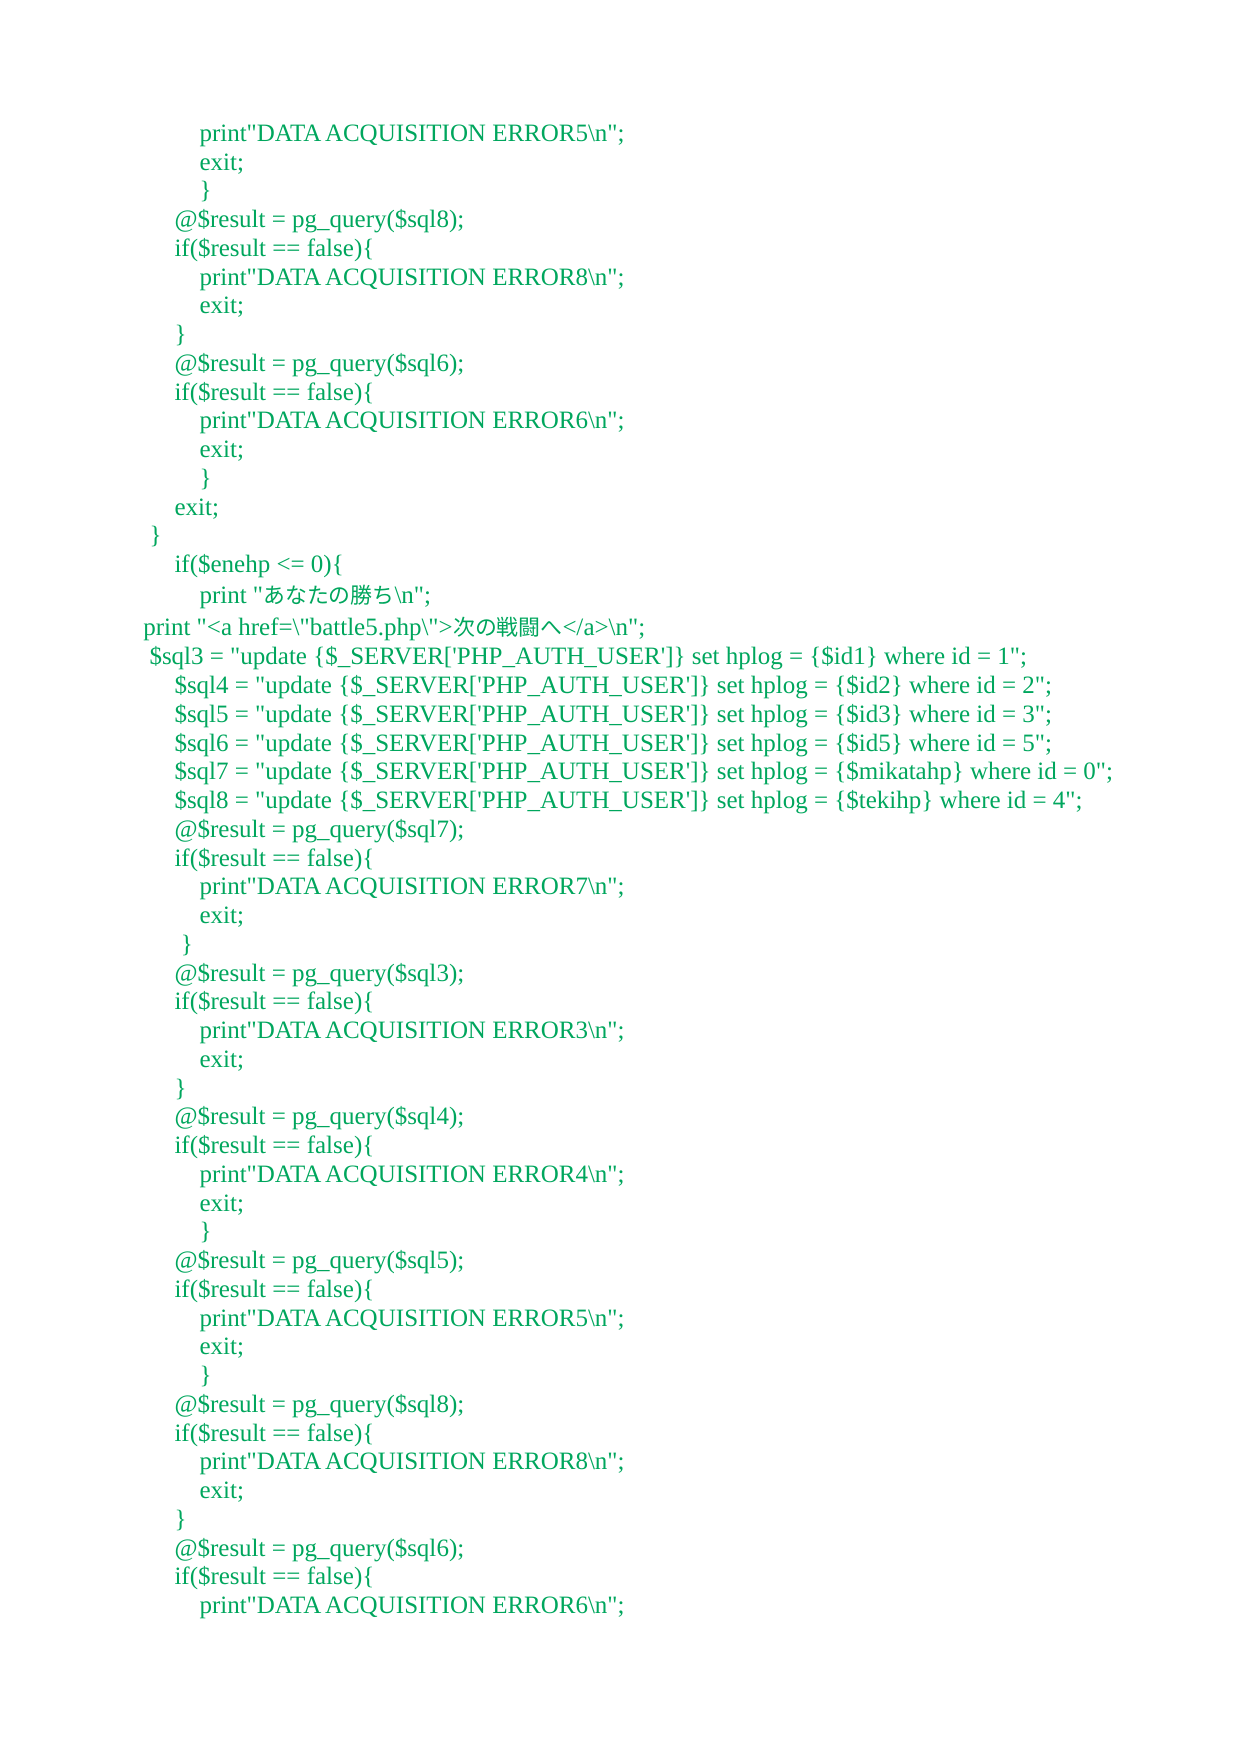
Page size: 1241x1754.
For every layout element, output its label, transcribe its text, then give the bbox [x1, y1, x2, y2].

text $sql8 = "update {$_SERVER['PHP_AUTH_USER']} set hplog = {$tekihp} where id = 4"; [118, 785, 1122, 814]
text print"DATA ACQUISITION ERROR5\n"; [118, 118, 1122, 147]
text $sql5 = "update {$_SERVER['PHP_AUTH_USER']} set hplog = {$id3} where id = 3"; [118, 699, 1122, 728]
text @$result = pg_query($sql6); [118, 1533, 1122, 1561]
text exit; [118, 1188, 1122, 1216]
text @$result = pg_query($sql7); [118, 814, 1122, 843]
text exit; [118, 434, 1122, 463]
text if($result == false){ [118, 1418, 1122, 1446]
text print "あなたの勝ち\n"; [118, 578, 1122, 610]
text exit; [118, 900, 1122, 929]
text } [118, 1504, 1122, 1533]
text } [118, 1360, 1122, 1389]
text @$result = pg_query($sql5); [118, 1245, 1122, 1274]
text exit; [118, 1475, 1122, 1504]
text } [118, 521, 1122, 549]
text @$result = pg_query($sql8); [118, 1389, 1122, 1418]
text print"DATA ACQUISITION ERROR6\n"; [118, 1590, 1122, 1619]
text @$result = pg_query($sql8); [118, 204, 1122, 233]
text print"DATA ACQUISITION ERROR5\n"; [118, 1303, 1122, 1331]
text $sql6 = "update {$_SERVER['PHP_AUTH_USER']} set hplog = {$id5} where id = 5"; [118, 728, 1122, 756]
text if($result == false){ [118, 1130, 1122, 1159]
text exit; [118, 291, 1122, 319]
text if($result == false){ [118, 1274, 1122, 1303]
text if($result == false){ [118, 986, 1122, 1015]
text if($result == false){ [118, 843, 1122, 871]
text print"DATA ACQUISITION ERROR8\n"; [118, 262, 1122, 291]
text if($enehp <= 0){ [118, 549, 1122, 578]
text print "<a href=\"battle5.php\">次の戦闘へ</a>\n"; [118, 610, 1122, 641]
text print"DATA ACQUISITION ERROR8\n"; [118, 1446, 1122, 1475]
text $sql3 = "update {$_SERVER['PHP_AUTH_USER']} set hplog = {$id1} where id = 1"; [118, 641, 1122, 670]
text if($result == false){ [118, 233, 1122, 262]
text } [118, 1073, 1122, 1101]
text print"DATA ACQUISITION ERROR7\n"; [118, 871, 1122, 900]
text $sql4 = "update {$_SERVER['PHP_AUTH_USER']} set hplog = {$id2} where id = 2"; [118, 670, 1122, 699]
text exit; [118, 147, 1122, 176]
text exit; [118, 492, 1122, 521]
text } [118, 176, 1122, 204]
text print"DATA ACQUISITION ERROR6\n"; [118, 406, 1122, 434]
text } [118, 929, 1122, 958]
text } [118, 319, 1122, 348]
text @$result = pg_query($sql6); [118, 348, 1122, 377]
text @$result = pg_query($sql4); [118, 1101, 1122, 1130]
text print"DATA ACQUISITION ERROR4\n"; [118, 1159, 1122, 1188]
text } [118, 463, 1122, 492]
text exit; [118, 1044, 1122, 1073]
text } [118, 1216, 1122, 1245]
text $sql7 = "update {$_SERVER['PHP_AUTH_USER']} set hplog = {$mikatahp} where id = 0"; [118, 756, 1122, 785]
text if($result == false){ [118, 377, 1122, 406]
text if($result == false){ [118, 1561, 1122, 1590]
text exit; [118, 1331, 1122, 1360]
text @$result = pg_query($sql3); [118, 958, 1122, 986]
text print"DATA ACQUISITION ERROR3\n"; [118, 1015, 1122, 1044]
